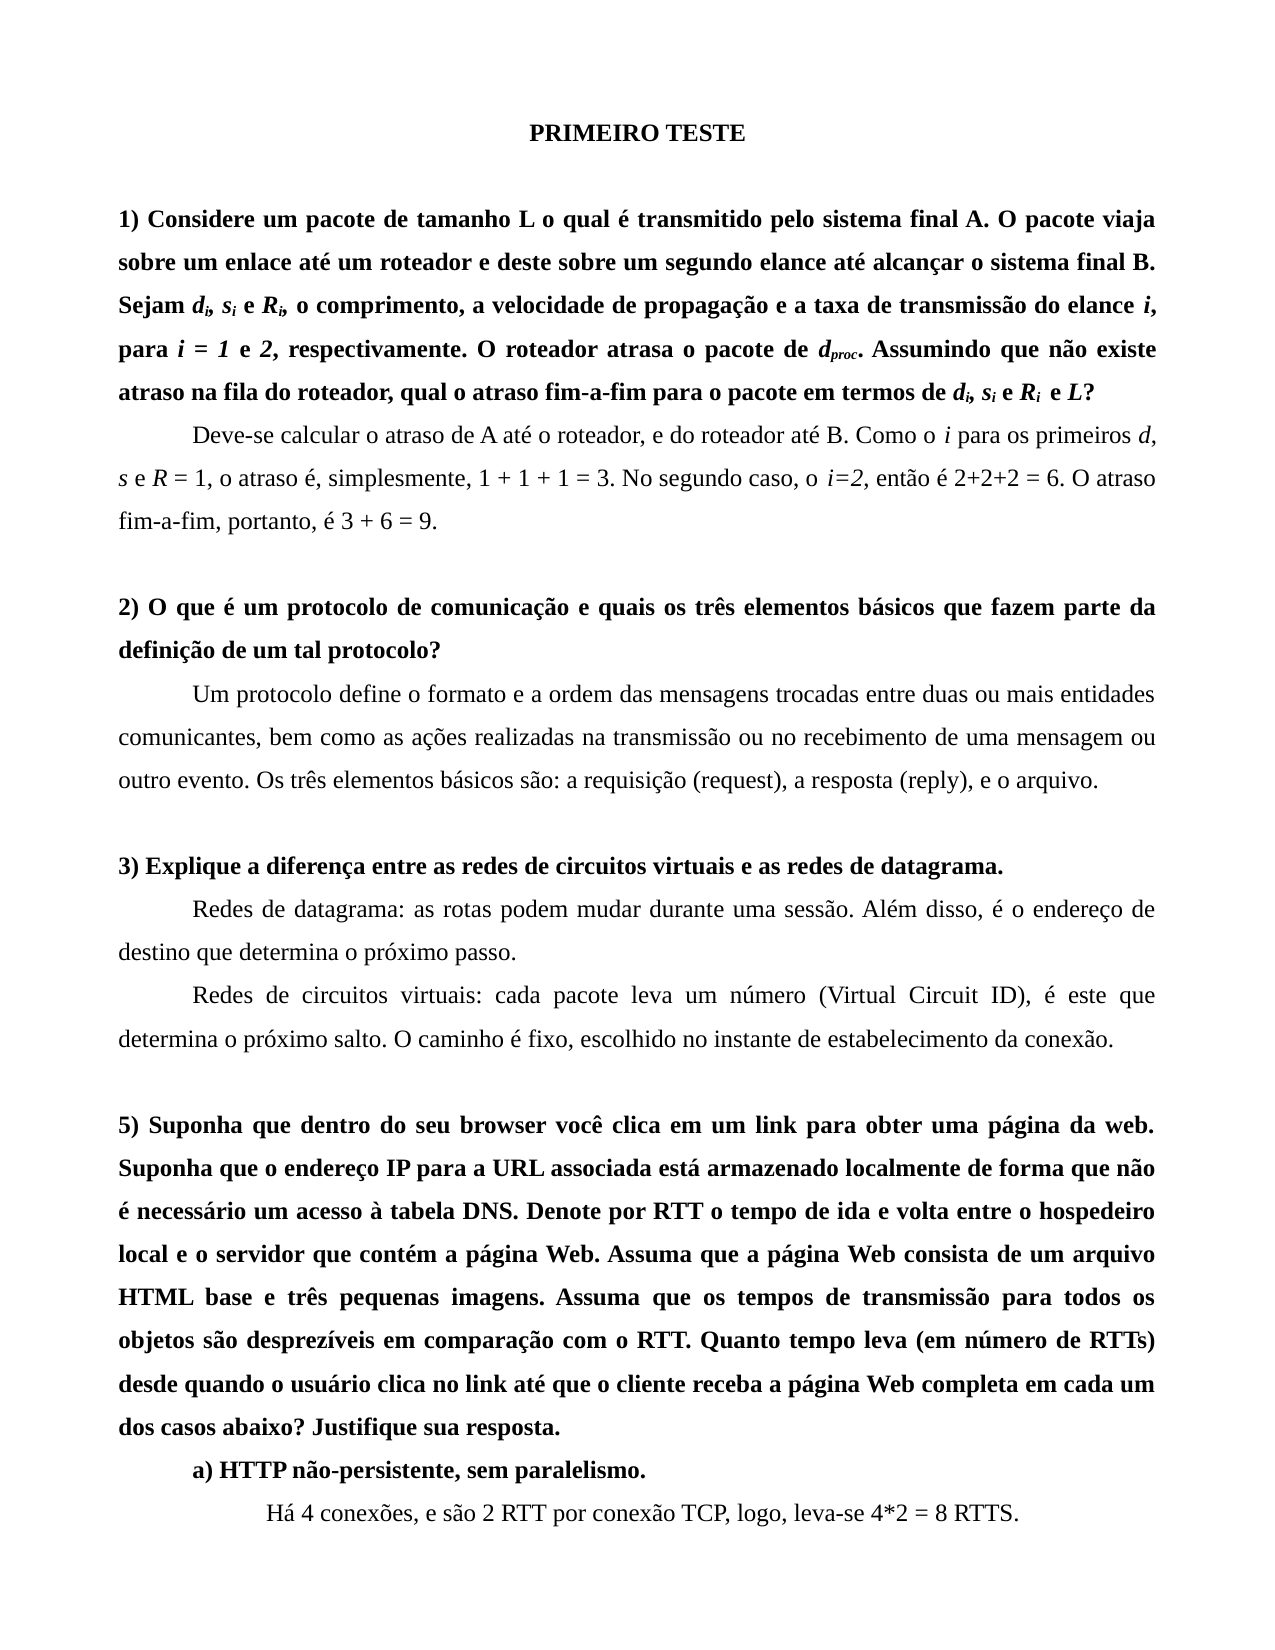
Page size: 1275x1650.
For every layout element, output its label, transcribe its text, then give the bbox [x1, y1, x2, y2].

text Redes de datagrama: as rotas podem mudar durante uma sessão. Além disso, é o endereço de destino que determina o próximo passo. [118, 894, 1157, 966]
text Deve-se calcular o atraso de A até o roteador, e do roteador até B. Como o i para os primeiros d, s e R = 1, o atraso é, simplesmente, 1 + 1 + 1 = 3. No segundo caso, o i=2, então é 2+2+2 = 6. O atraso fim-a-fim, portanto, é 3 + 6 = 9. [118, 420, 1157, 535]
text 3) Explique a diferença entre as redes de circuitos virtuais e as redes de datagrama. [118, 851, 1157, 880]
text Há 4 conexões, e são 2 RTT por conexão TCP, logo, leva-se 4*2 = 8 RTTS. [118, 1498, 1157, 1527]
text Redes de circuitos virtuais: cada pacote leva um número (Virtual Circuit ID), é este que determina o próximo salto. O caminho é fixo, escolhido no instante de estabelecimento da conexão. [118, 981, 1157, 1052]
text 1) Considere um pacote de tamanho L o qual é transmitido pelo sistema final A. O pacote viaja sobre um enlace até um roteador e deste sobre um segundo elance até alcançar o sistema final B. Sejam di, si e Ri, o comprimento, a velocidade de propagação e a taxa de transmissão do elance i, para i = 1 e 2, respectivamente. O roteador atrasa o pacote de dproc. Assumindo que não existe atraso na fila do roteador, qual o atraso fim-a-fim para o pacote em termos de di, si e Ri e L? [118, 204, 1157, 406]
text 5) Suponha que dentro do seu browser você clica em um link para obter uma página da web. Suponha que o endereço IP para a URL associada está armazenado localmente de forma que não é necessário um acesso à tabela DNS. Denote por RTT o tempo de ida e volta entre o hospedeiro local e o servidor que contém a página Web. Assuma que a página Web consista de um arquivo HTML base e três pequenas imagens. Assuma que os tempos de transmissão para todos os objetos são desprezíveis em comparação com o RTT. Quanto tempo leva (em número de RTTs) desde quando o usuário clica no link até que o cliente receba a página Web completa em cada um dos casos abaixo? Justifique sua resposta. [118, 1110, 1157, 1441]
text 2) O que é um protocolo de comunicação e quais os três elementos básicos que fazem parte da definição de um tal protocolo? [118, 592, 1157, 664]
text a) HTTP não-persistente, sem paralelismo. [118, 1455, 1157, 1484]
text PRIMEIRO TESTE [118, 118, 1157, 147]
text Um protocolo define o formato e a ordem das mensagens trocadas entre duas ou mais entidades comunicantes, bem como as ações realizadas na transmissão ou no recebimento de uma mensagem ou outro evento. Os três elementos básicos são: a requisição (request), a resposta (reply), e o arquivo. [118, 679, 1157, 794]
